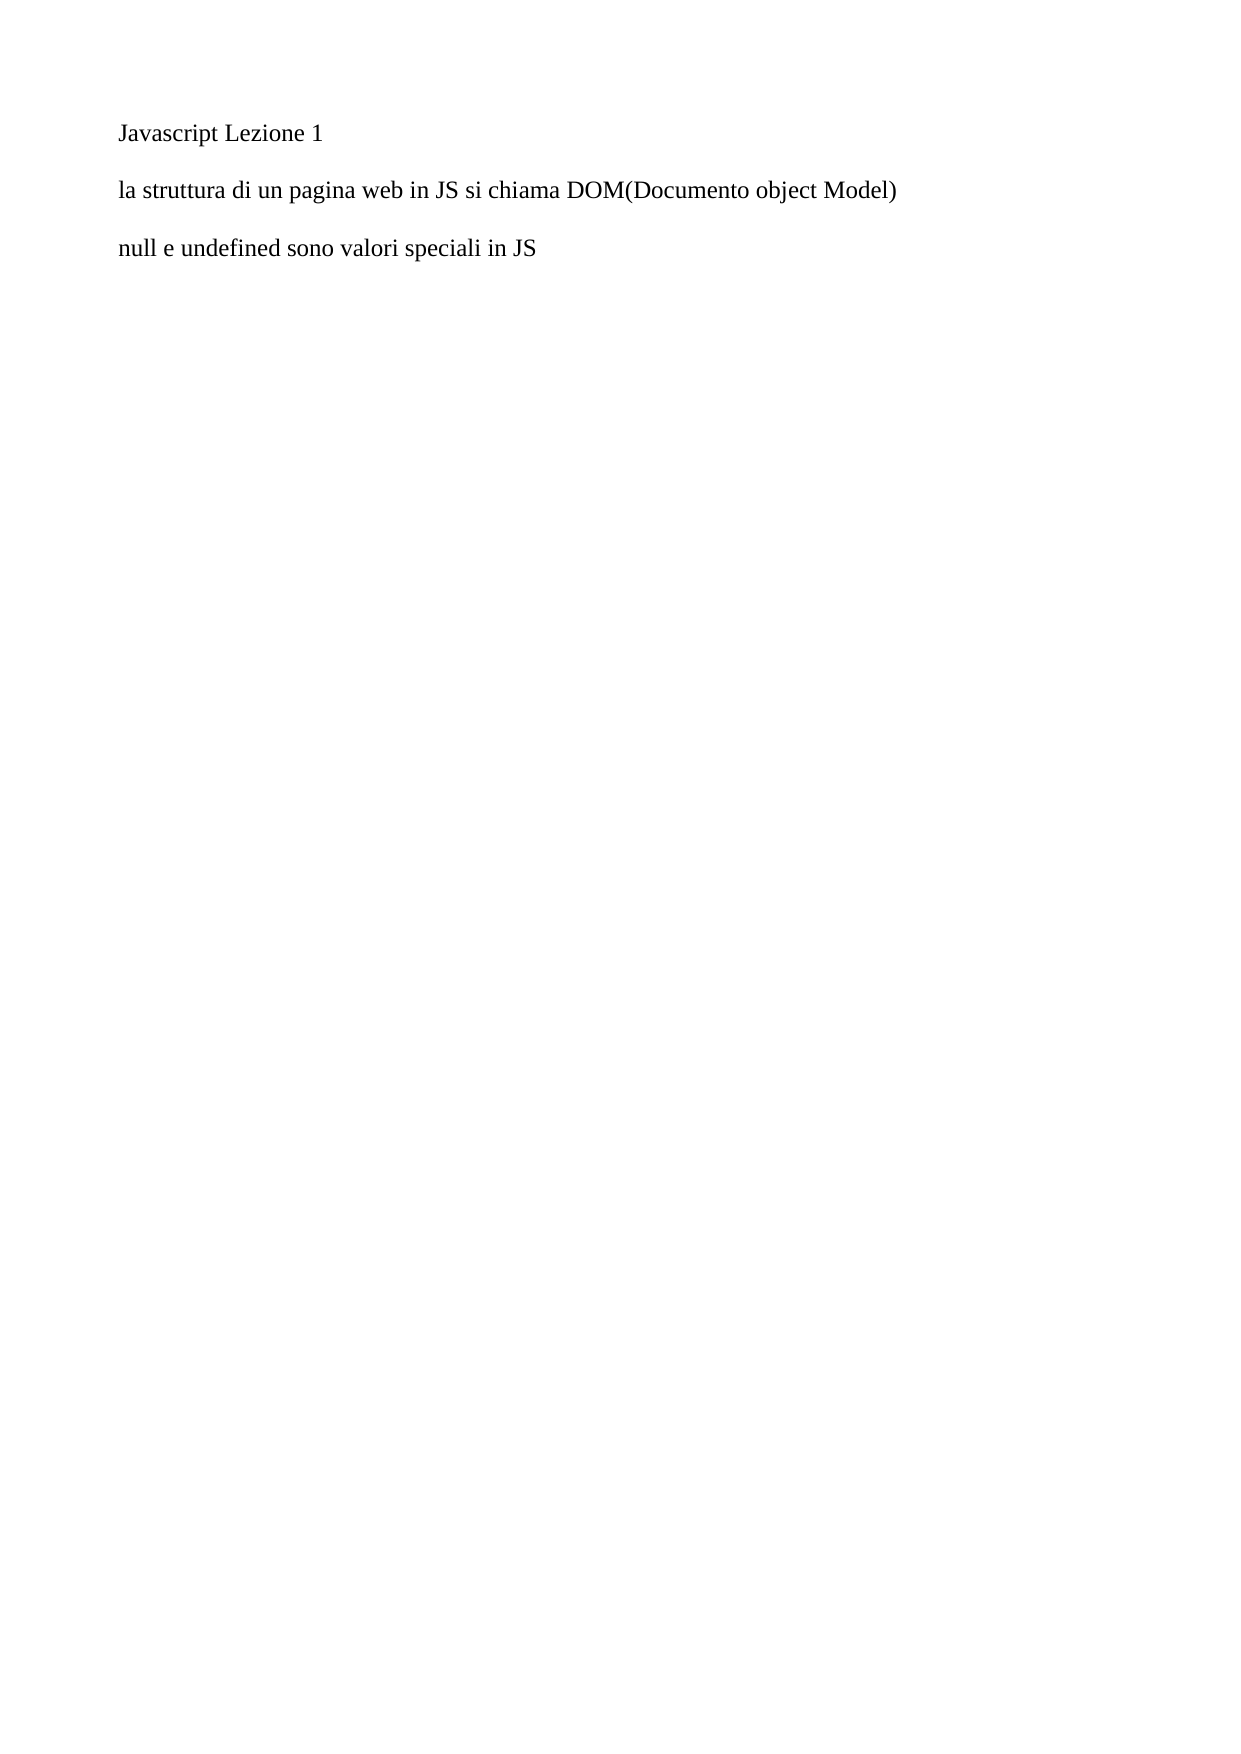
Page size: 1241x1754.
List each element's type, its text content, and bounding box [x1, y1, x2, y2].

text null e undefined sono valori speciali in JS [118, 233, 1122, 262]
text la struttura di un pagina web in JS si chiama DOM(Documento object Model) [118, 176, 1122, 204]
text Javascript Lezione 1 [118, 118, 1122, 147]
